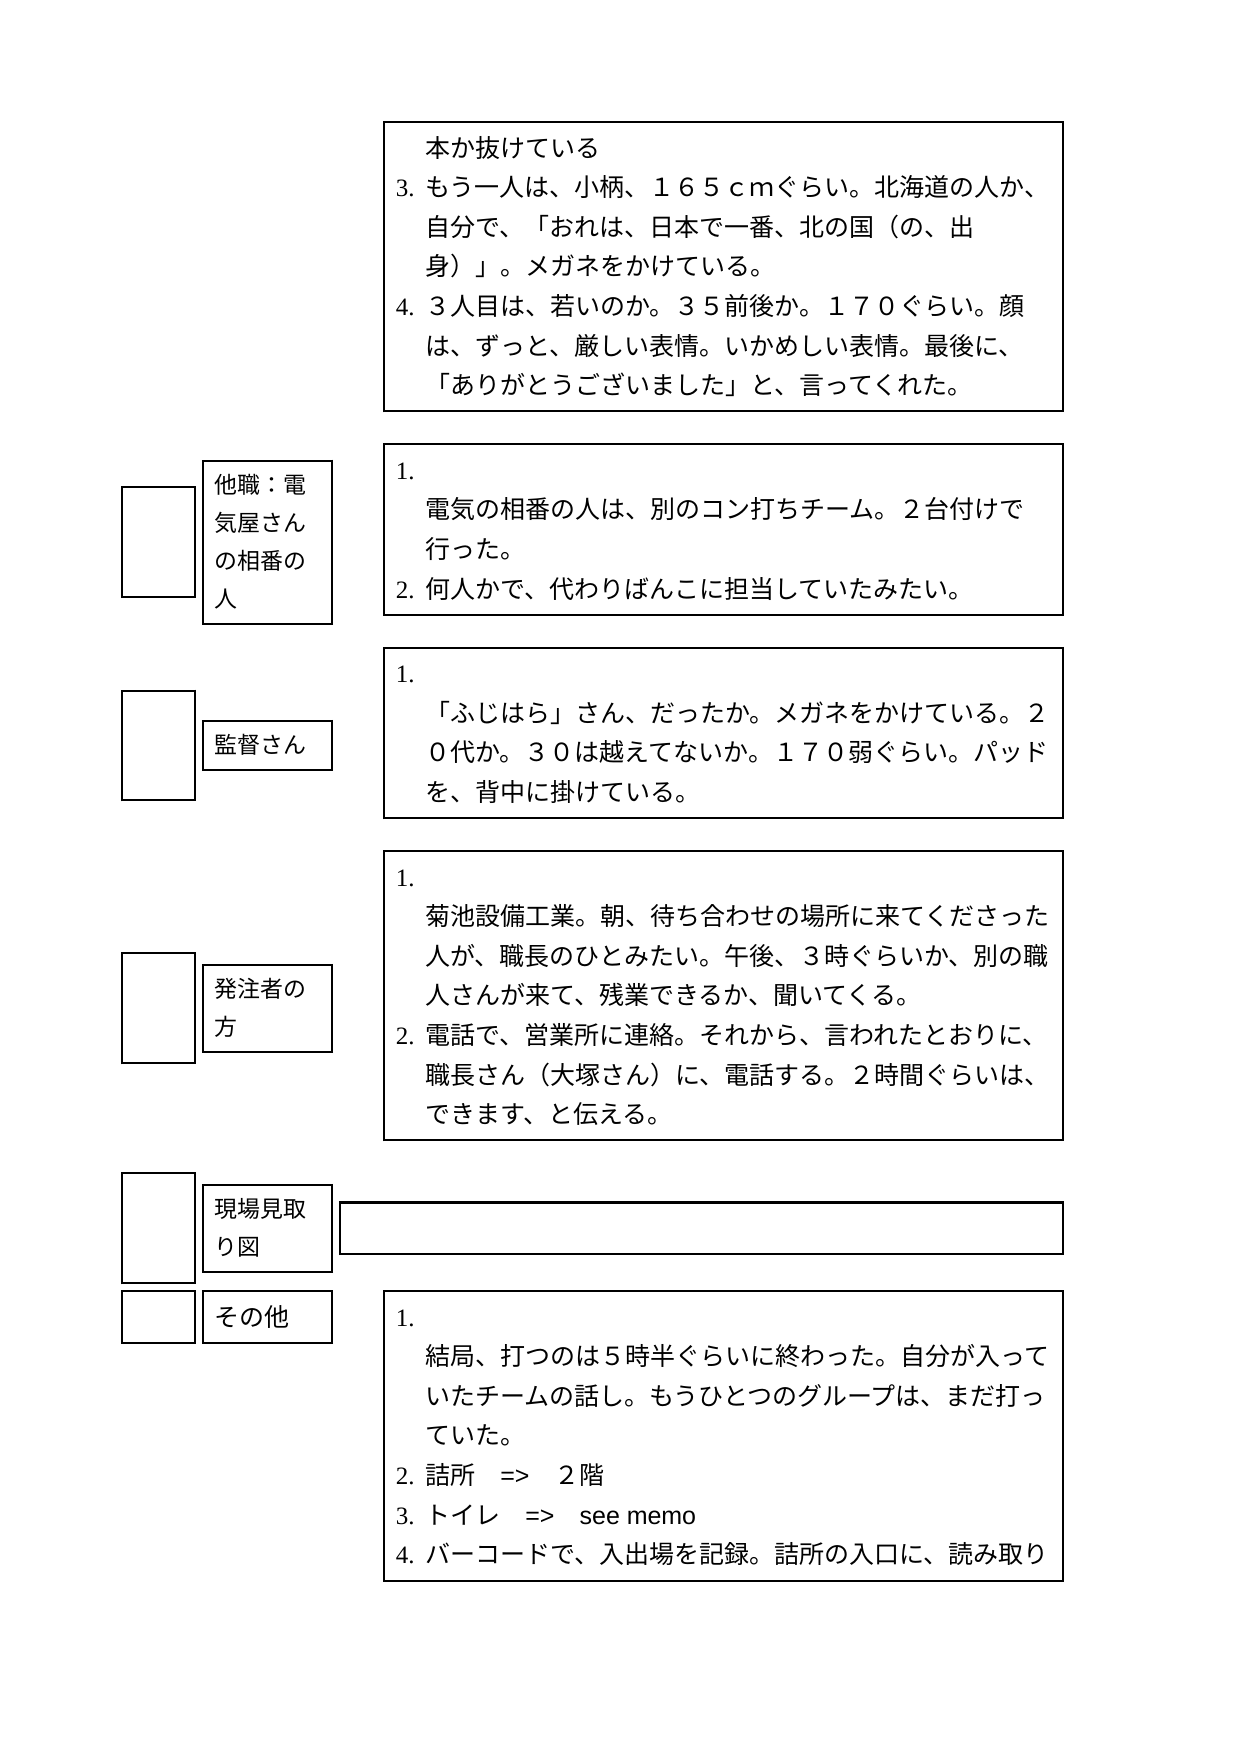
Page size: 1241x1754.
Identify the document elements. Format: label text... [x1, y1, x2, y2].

table_cell 電気の相番の人は、別のコン打ちチーム。２台付けで行った。 何人かで、代わりばんこに担当していたみたい。 [336, 440, 1067, 644]
table_cell 監督さん [199, 644, 336, 847]
table_cell 菊池設備工業。朝、待ち合わせの場所に来てくださった人が、職長のひとみたい。午後、３時ぐらいか、別の職人さんが来て、残業できるか、聞いてくる。 電話で、営業所に連絡。それから、言われたとおりに、職長さん（大塚さん）に、電話する。２時間ぐらいは、できます、と伝える。 [336, 847, 1067, 1169]
table_cell その他 [199, 1287, 336, 1585]
table_cell [336, 1169, 1067, 1287]
table_cell 他職：電気屋さんの相番の人 [199, 440, 336, 644]
table_cell 現場見取り図 [199, 1169, 336, 1287]
table_cell [118, 847, 199, 1169]
table_cell [118, 1287, 199, 1585]
table_cell 発注者の方 [199, 847, 336, 1169]
table_cell [118, 440, 199, 644]
table_cell [118, 644, 199, 847]
table_cell 結局、打つのは５時半ぐらいに終わった。自分が入っていたチームの話し。もうひとつのグループは、まだ打っていた。 詰所 => ２階 トイレ => see memo バーコードで、入出場を記録。詰所の入口に、読み取り [336, 1287, 1067, 1585]
table_cell 「ふじはら」さん、だったか。メガネをかけている。２０代か。３０は越えてないか。１７０弱ぐらい。パッドを、背中に掛けている。 [336, 644, 1067, 847]
table_cell [118, 118, 199, 440]
table_cell [118, 1169, 199, 1287]
table_cell バイブ、３人。柱、壁の時は、３本。スラブは、２本 １人は、「ささき」さん。大柄。１７５を超えるか。髪は、白髪まじり。伸び放題。歯は、前歯が、櫛状に、何本か抜けている もう一人は、小柄、１６５ｃｍぐらい。北海道の人か、自分で、「おれは、日本で一番、北の国（の、出身）」。メガネをかけている。 ３人目は、若いのか。３５前後か。１７０ぐらい。顔は、ずっと、厳しい表情。いかめしい表情。最後に、「ありがとうございました」と、言ってくれた。 [336, 118, 1067, 440]
table_cell [199, 118, 336, 440]
